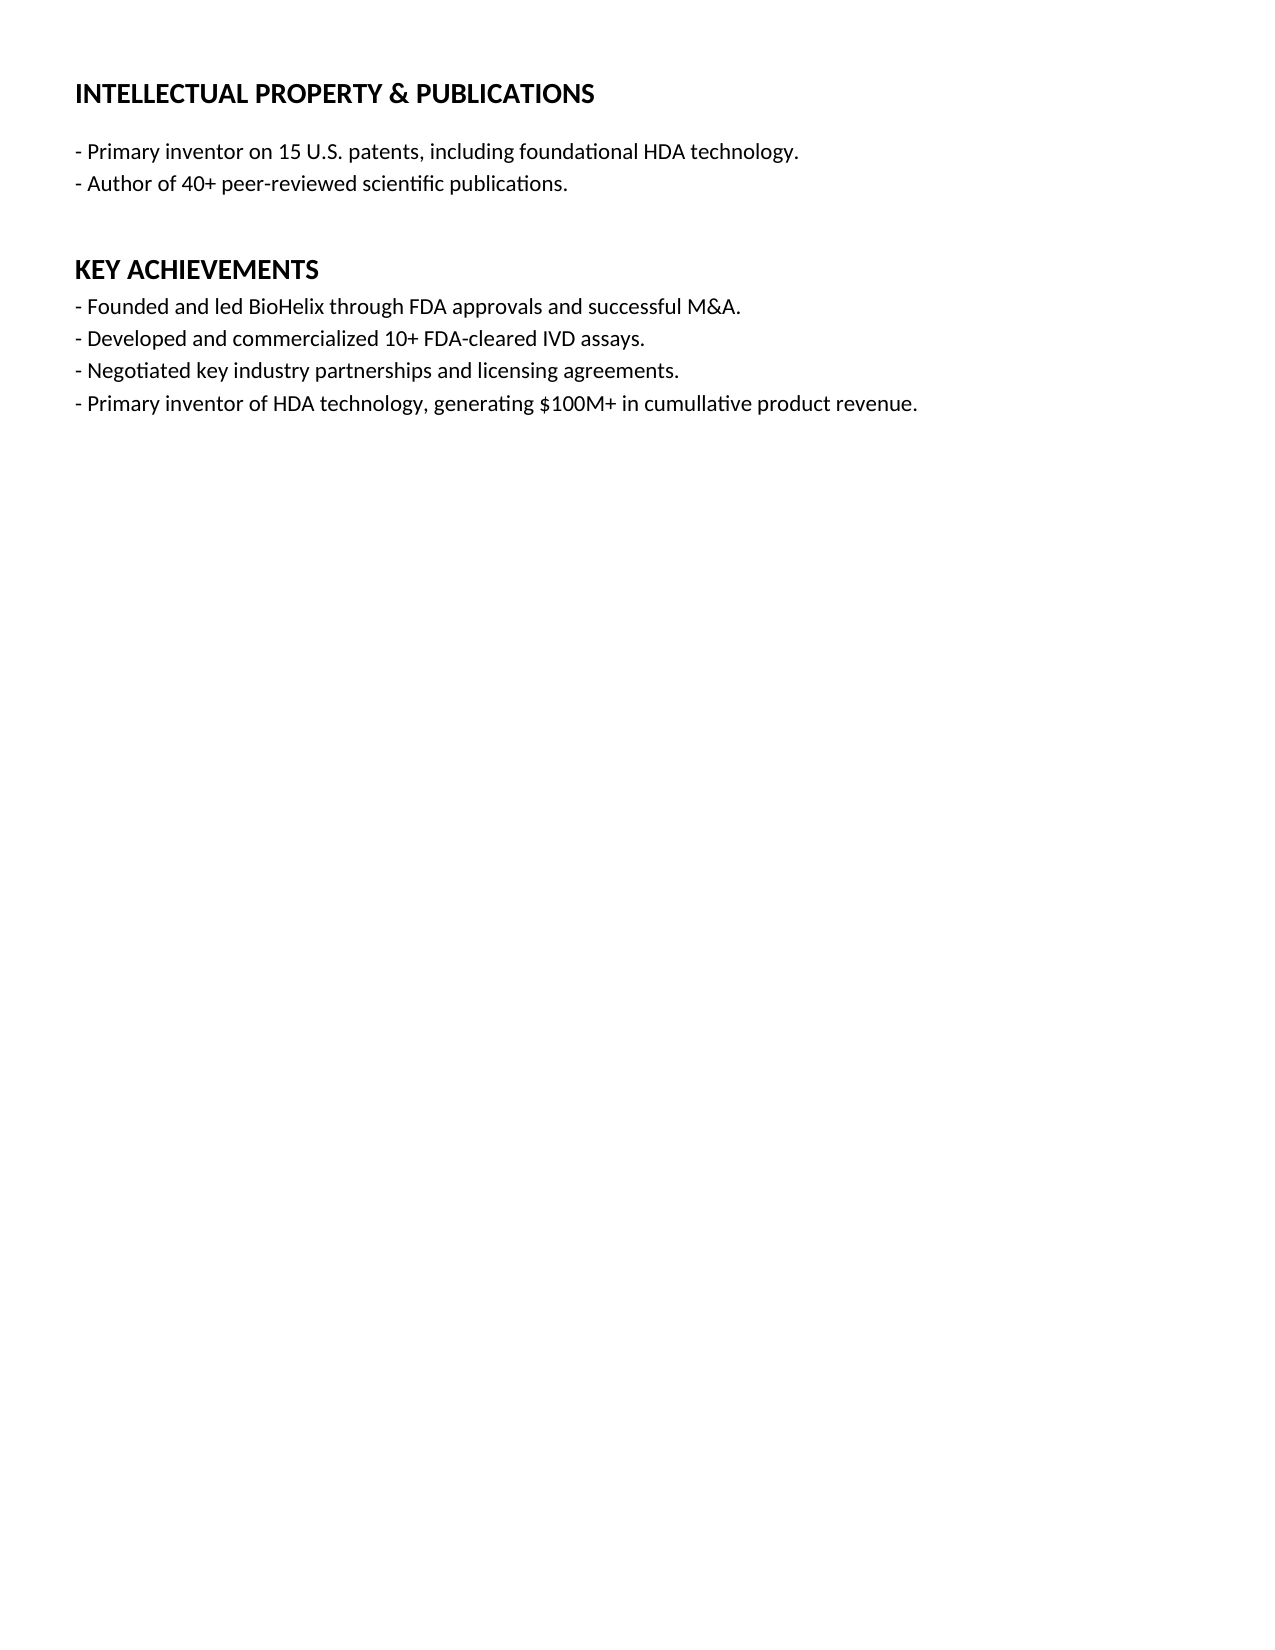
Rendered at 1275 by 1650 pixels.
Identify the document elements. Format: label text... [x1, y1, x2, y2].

subtitle INTELLECTUAL PROPERTY & PUBLICATIONS [75, 75, 1200, 111]
text - Founded and led BioHelix through FDA approvals and successful M&A. - Developed and commercialized 10+ FDA-cleared IVD assays. - Negotiated key industry partnerships and licensing agreements. - Primary inventor of HDA technology, generating $100M+ in cumullative product revenue. [75, 292, 1200, 417]
subtitle - Author of 40+ peer-reviewed scientific publications. [75, 169, 1200, 197]
subtitle KEY ACHIEVEMENTS [75, 251, 1200, 287]
subtitle - Primary inventor on 15 U.S. patents, including foundational HDA technology. [75, 137, 1200, 165]
